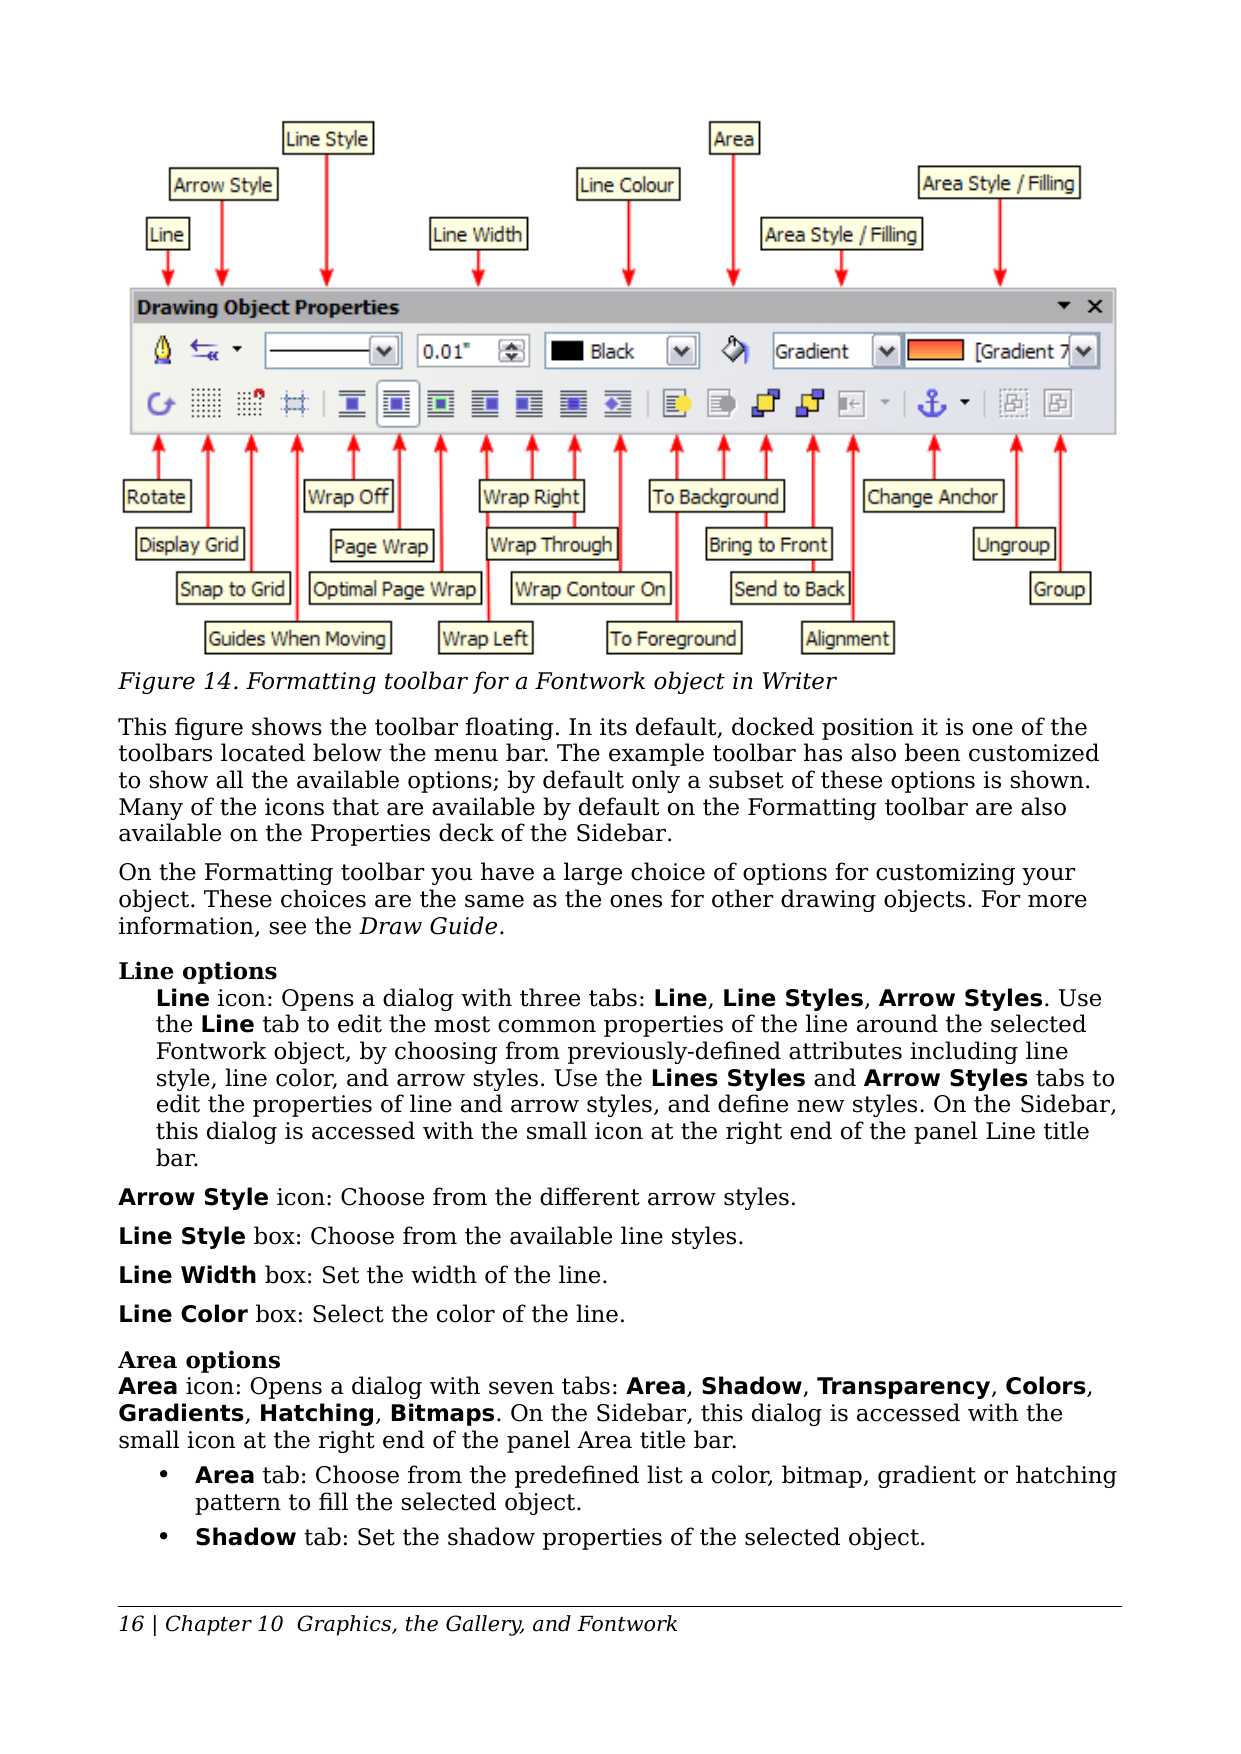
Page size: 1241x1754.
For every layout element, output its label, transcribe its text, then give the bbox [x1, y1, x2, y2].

text Line Width box: Set the width of the line. [118, 1262, 1122, 1289]
text Arrow Style icon: Choose from the different arrow styles. [118, 1184, 1122, 1211]
text Line options [118, 958, 1122, 985]
text This figure shows the toolbar floating. In its default, docked position it is one of the toolbars located below the menu bar. The example toolbar has also been customized to show all the available options; by default only a subset of these options is shown. Many of the icons that are available by default on the Formatting toolbar are also available on the Properties deck of the Sidebar. [118, 714, 1122, 847]
list Shadow tab: Set the shadow properties of the selected object. [156, 1522, 1122, 1551]
list Area tab: Choose from the predefined list a color, bitmap, gradient or hatching pattern to fill the selected object. [156, 1460, 1122, 1516]
text Line Color box: Select the color of the line. [118, 1302, 1122, 1328]
text Line Style box: Choose from the available line styles. [118, 1223, 1122, 1250]
text Line icon: Opens a dialog with three tabs: Line, Line Styles, Arrow Styles. Use the Line tab to edit the most common properties of the line around the selected Fontwork object, by choosing from previously-defined attributes including line style, line color, and arrow styles. Use the Lines Styles and Arrow Styles tabs to edit the properties of line and arrow styles, and define new styles. On the Sidebar, this dialog is accessed with the small icon at the right end of the panel Line title bar. [156, 985, 1122, 1172]
text Figure 14. Formatting toolbar for a Fontwork object in Writer [118, 668, 1122, 694]
picture [118, 118, 1122, 662]
list Area icon: Opens a dialog with seven tabs: Area, Shadow, Transparency, Colors, Gradients, Hatching, Bitmaps. On the Sidebar, this dialog is accessed with the small icon at the right end of the panel Area title bar. [118, 1373, 1122, 1453]
text Area options [118, 1347, 1122, 1373]
text On the Formatting toolbar you have a large choice of options for customizing your object. These choices are the same as the ones for other drawing objects. For more information, see the Draw Guide. [118, 859, 1122, 939]
